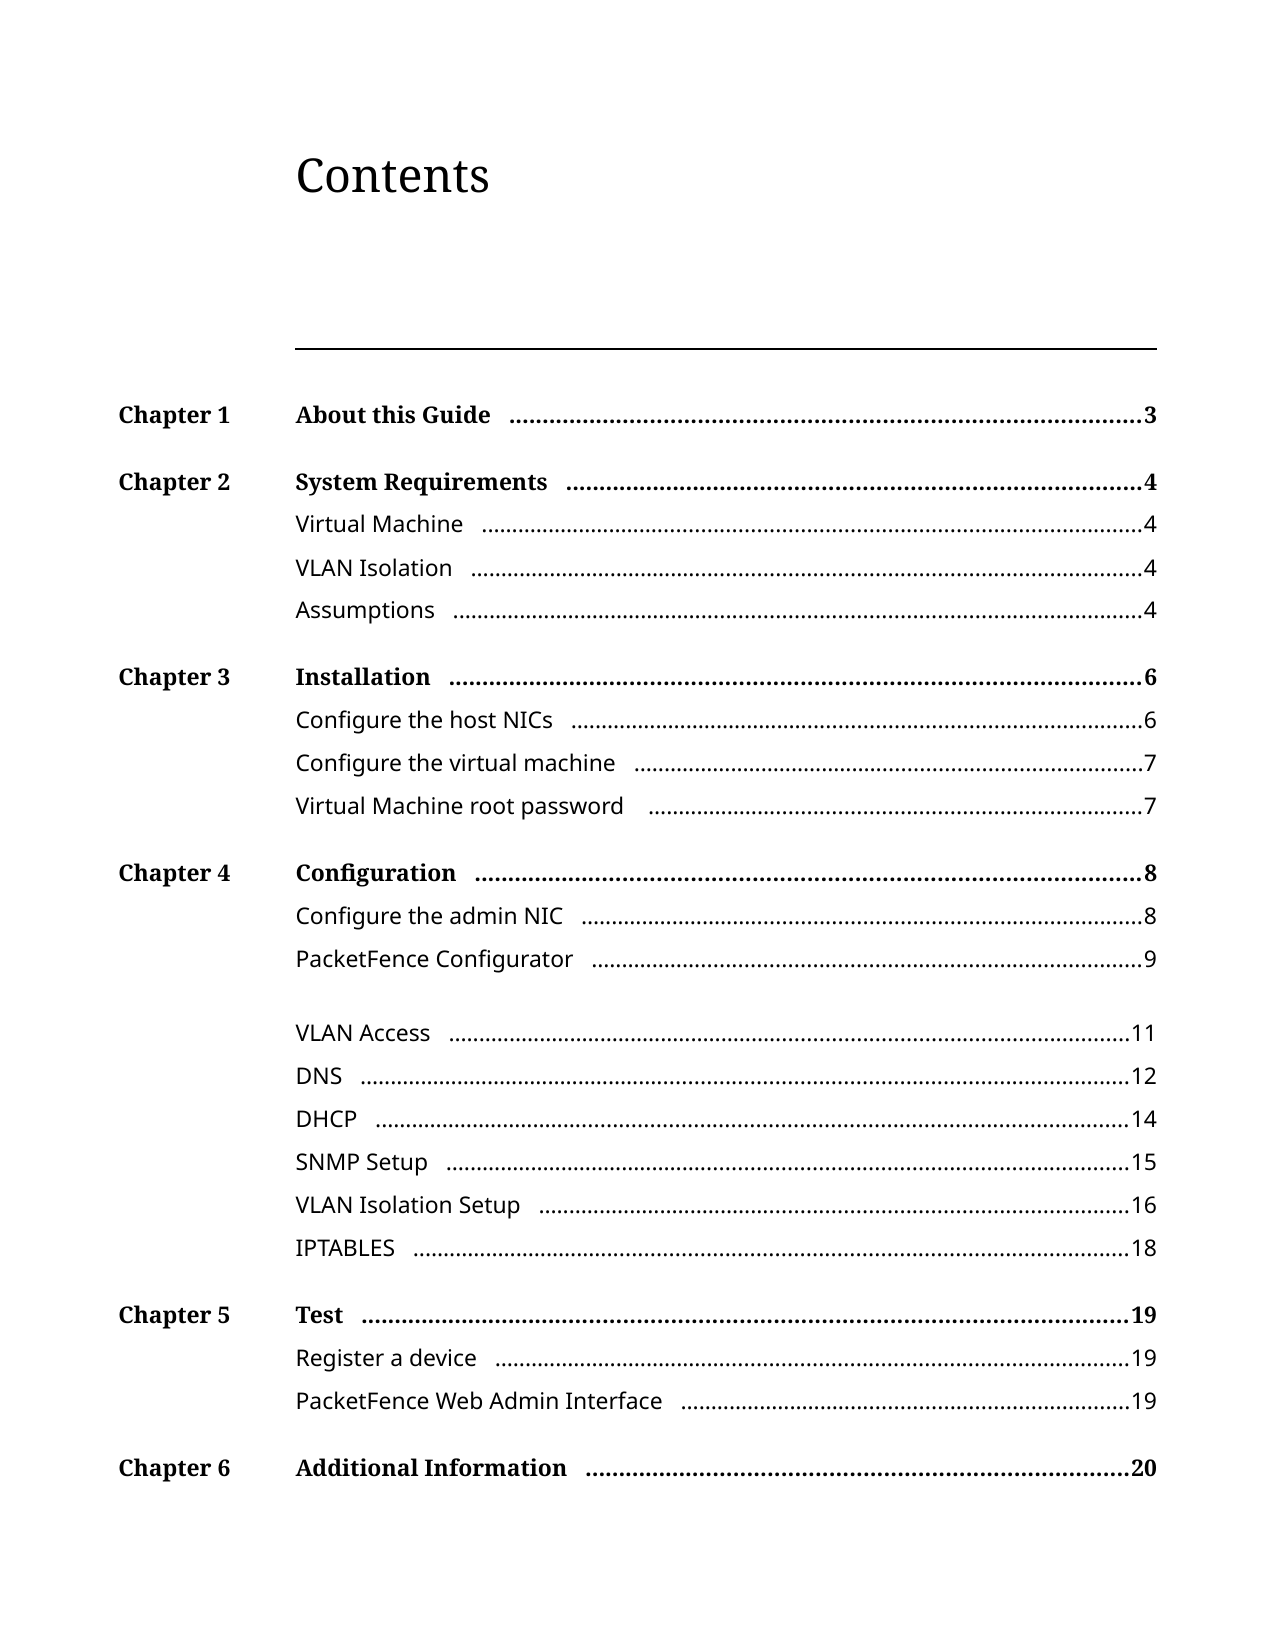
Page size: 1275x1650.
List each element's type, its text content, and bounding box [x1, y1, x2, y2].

text Virtual Machine root password 7 [295, 790, 1157, 821]
text IPTABLES 18 [295, 1232, 1157, 1263]
text Chapter 2 System Requirements 4 [118, 465, 1157, 497]
text Assumptions 4 [295, 594, 1157, 626]
text PacketFence Configurator 9 [295, 943, 1157, 974]
text VLAN Isolation Setup 16 [295, 1189, 1157, 1221]
text Configure the host NICs 6 [295, 704, 1157, 735]
text DNS 12 [295, 1060, 1157, 1091]
text Register a device 19 [295, 1342, 1157, 1373]
text PacketFence Web Admin Interface 19 [295, 1385, 1157, 1416]
text Chapter 4 Configuration 8 [118, 857, 1157, 888]
text Chapter 6 Additional Information 20 [118, 1452, 1157, 1483]
subtitle Contents [295, 143, 1157, 348]
text Configure the virtual machine 7 [295, 747, 1157, 778]
text VLAN Access 11 [295, 986, 1157, 1048]
text Chapter 5 Test 19 [118, 1299, 1157, 1330]
text Chapter 1 About this Guide 3 [118, 399, 1157, 430]
text Virtual Machine 4 [295, 508, 1157, 540]
text DHCP 14 [295, 1103, 1157, 1134]
text Chapter 3 Installation 6 [118, 661, 1157, 692]
text Configure the admin NIC 8 [295, 900, 1157, 931]
text VLAN Isolation 4 [295, 551, 1157, 583]
text SNMP Setup 15 [295, 1146, 1157, 1177]
